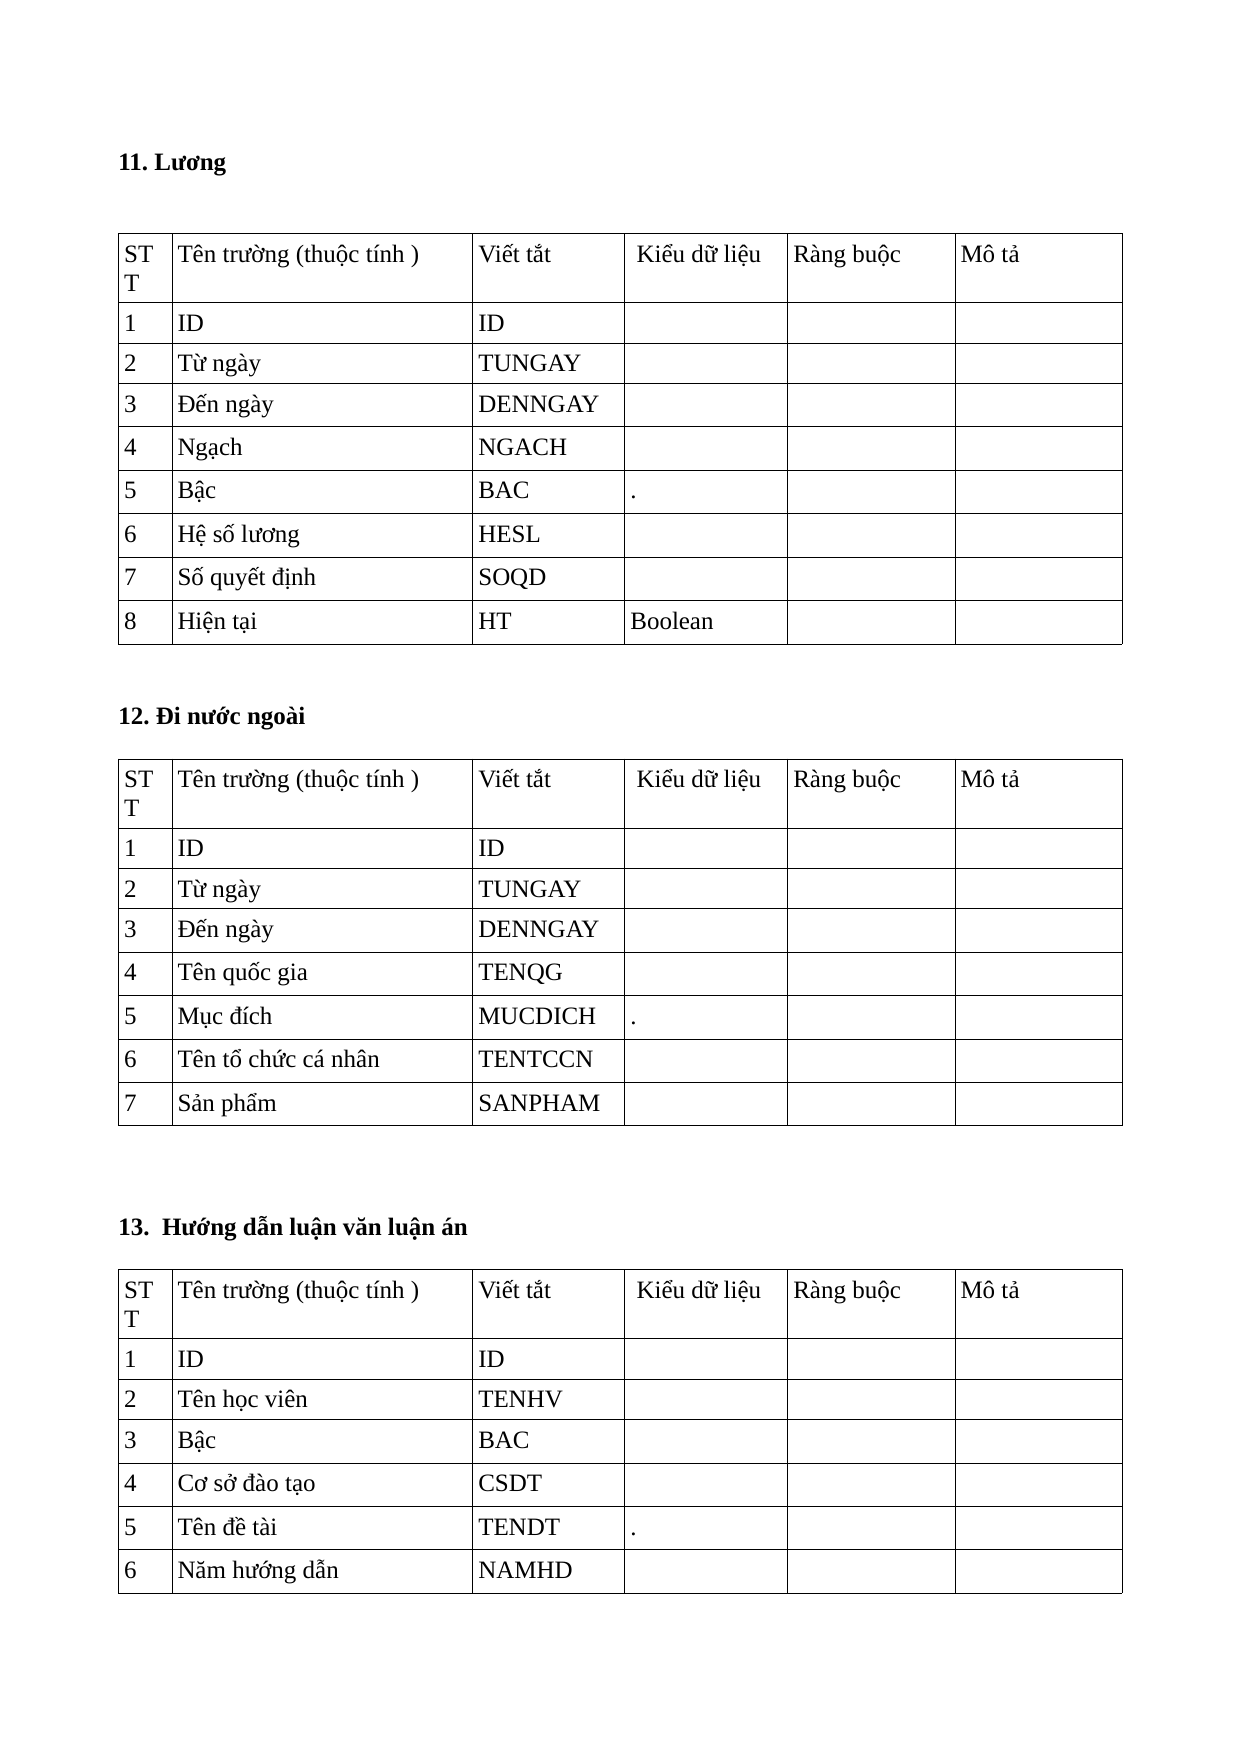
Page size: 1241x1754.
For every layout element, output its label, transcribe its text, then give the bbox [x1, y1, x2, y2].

table_cell TUNGAY [473, 869, 624, 908]
table_cell Hiện tại [173, 601, 472, 643]
table_cell 4 [119, 953, 172, 995]
table_cell [788, 953, 955, 995]
table_cell [788, 558, 955, 600]
table_cell [625, 869, 787, 908]
table_cell HESL [473, 514, 624, 557]
table_cell TUNGAY [473, 344, 624, 383]
table_cell Từ ngày [173, 344, 472, 383]
table_cell [956, 1380, 1122, 1419]
table_header Viết tắt [473, 234, 624, 302]
table_cell [625, 953, 787, 995]
table_cell ID [173, 829, 472, 868]
table_cell SOQD [473, 558, 624, 600]
table_cell 5 [119, 471, 172, 513]
table_cell 7 [119, 1083, 172, 1125]
table_cell [956, 1420, 1122, 1462]
table_cell DENNGAY [473, 909, 624, 952]
table_cell NAMHD [473, 1550, 624, 1593]
table_cell [956, 514, 1122, 557]
table_cell [956, 601, 1122, 643]
table_cell 2 [119, 1380, 172, 1419]
table_cell 1 [119, 829, 172, 868]
table_cell [956, 471, 1122, 513]
table_cell 3 [119, 909, 172, 952]
table_cell 6 [119, 514, 172, 557]
table_cell TENDT [473, 1507, 624, 1549]
table_cell 6 [119, 1040, 172, 1082]
table_cell [625, 909, 787, 952]
table_cell BAC [473, 1420, 624, 1462]
table_cell [788, 1380, 955, 1419]
text 11. Lương [118, 147, 1122, 176]
table_cell [625, 514, 787, 557]
table_header Mô tả [956, 760, 1122, 828]
table_cell [625, 1339, 787, 1379]
table_cell Sản phẩm [173, 1083, 472, 1125]
table_cell SANPHAM [473, 1083, 624, 1125]
table_cell . [625, 471, 787, 513]
table_cell [956, 1464, 1122, 1506]
table_cell ID [473, 1339, 624, 1379]
table_header Viết tắt [473, 760, 624, 828]
table_header Ràng buộc [788, 234, 955, 302]
table_cell ID [173, 303, 472, 342]
table_cell 4 [119, 1464, 172, 1506]
table_cell [788, 1040, 955, 1082]
table_cell . [625, 1507, 787, 1549]
table_cell [788, 1464, 955, 1506]
table_cell Năm hướng dẫn [173, 1550, 472, 1593]
table_cell 3 [119, 1420, 172, 1462]
table_cell [956, 829, 1122, 868]
table_cell 3 [119, 384, 172, 426]
table_cell [625, 427, 787, 470]
table_cell Boolean [625, 601, 787, 643]
table_cell [788, 1550, 955, 1593]
table_cell [625, 1380, 787, 1419]
table_cell 2 [119, 869, 172, 908]
table_cell Hệ số lương [173, 514, 472, 557]
table_cell [625, 829, 787, 868]
table_header STT [119, 1270, 172, 1338]
table_cell 7 [119, 558, 172, 600]
table_cell Số quyết định [173, 558, 472, 600]
table_cell MUCDICH [473, 996, 624, 1038]
table_cell 6 [119, 1550, 172, 1593]
table_cell Đến ngày [173, 384, 472, 426]
table_cell [956, 869, 1122, 908]
table_cell [625, 1464, 787, 1506]
table_cell Bậc [173, 471, 472, 513]
table_cell [788, 344, 955, 383]
table_cell [625, 1040, 787, 1082]
table_header Mô tả [956, 234, 1122, 302]
table_cell ID [473, 829, 624, 868]
table_cell [956, 344, 1122, 383]
table_header Tên trường (thuộc tính ) [173, 234, 472, 302]
table_cell [956, 1507, 1122, 1549]
table_cell 5 [119, 996, 172, 1038]
table_header Kiểu dữ liệu [625, 234, 787, 302]
table_cell Cơ sở đào tạo [173, 1464, 472, 1506]
table_cell [788, 384, 955, 426]
table_cell [788, 869, 955, 908]
table_cell [788, 1420, 955, 1462]
table_cell [788, 471, 955, 513]
table_cell 1 [119, 303, 172, 342]
table_header STT [119, 760, 172, 828]
table_cell [956, 1040, 1122, 1082]
table_cell ID [173, 1339, 472, 1379]
table_cell [956, 996, 1122, 1038]
table_cell . [625, 996, 787, 1038]
table_cell Tên học viên [173, 1380, 472, 1419]
table_header Kiểu dữ liệu [625, 760, 787, 828]
table_cell [788, 427, 955, 470]
table_cell 8 [119, 601, 172, 643]
table_header Kiểu dữ liệu [625, 1270, 787, 1338]
table_cell [956, 1083, 1122, 1125]
table_cell [956, 303, 1122, 342]
table_cell Từ ngày [173, 869, 472, 908]
table_cell [625, 1550, 787, 1593]
text 12. Đi nước ngoài [118, 701, 1122, 730]
table_cell 2 [119, 344, 172, 383]
table_cell Tên đề tài [173, 1507, 472, 1549]
table_cell TENHV [473, 1380, 624, 1419]
table_cell HT [473, 601, 624, 643]
table_header Mô tả [956, 1270, 1122, 1338]
table_cell [788, 996, 955, 1038]
table_cell [956, 427, 1122, 470]
table_cell Tên tổ chức cá nhân [173, 1040, 472, 1082]
table_cell [625, 1420, 787, 1462]
table_cell [625, 303, 787, 342]
table_cell [788, 909, 955, 952]
table_cell [788, 303, 955, 342]
table_cell [788, 601, 955, 643]
table_cell ID [473, 303, 624, 342]
table_cell Bậc [173, 1420, 472, 1462]
table_header Ràng buộc [788, 760, 955, 828]
table_cell [956, 953, 1122, 995]
table_cell [788, 1507, 955, 1549]
table_cell 1 [119, 1339, 172, 1379]
table_cell [788, 514, 955, 557]
text 13. Hướng dẫn luận văn luận án [118, 1212, 1122, 1241]
table_cell [956, 909, 1122, 952]
table_cell [788, 1083, 955, 1125]
table_cell Mục đích [173, 996, 472, 1038]
table_cell CSDT [473, 1464, 624, 1506]
table_cell BAC [473, 471, 624, 513]
table_cell TENTCCN [473, 1040, 624, 1082]
table_cell [956, 558, 1122, 600]
table_cell 4 [119, 427, 172, 470]
table_cell Đến ngày [173, 909, 472, 952]
table_cell TENQG [473, 953, 624, 995]
table_cell [956, 1339, 1122, 1379]
table_header Tên trường (thuộc tính ) [173, 1270, 472, 1338]
table_header STT [119, 234, 172, 302]
table_cell [788, 829, 955, 868]
table_header Viết tắt [473, 1270, 624, 1338]
table_header Ràng buộc [788, 1270, 955, 1338]
table_cell [956, 384, 1122, 426]
table_cell [625, 344, 787, 383]
table_cell Tên quốc gia [173, 953, 472, 995]
table_header Tên trường (thuộc tính ) [173, 760, 472, 828]
table_cell [625, 558, 787, 600]
table_cell [956, 1550, 1122, 1593]
table_cell [625, 384, 787, 426]
table_cell Ngạch [173, 427, 472, 470]
table_cell 5 [119, 1507, 172, 1549]
table_cell DENNGAY [473, 384, 624, 426]
table_cell NGACH [473, 427, 624, 470]
table_cell [625, 1083, 787, 1125]
table_cell [788, 1339, 955, 1379]
